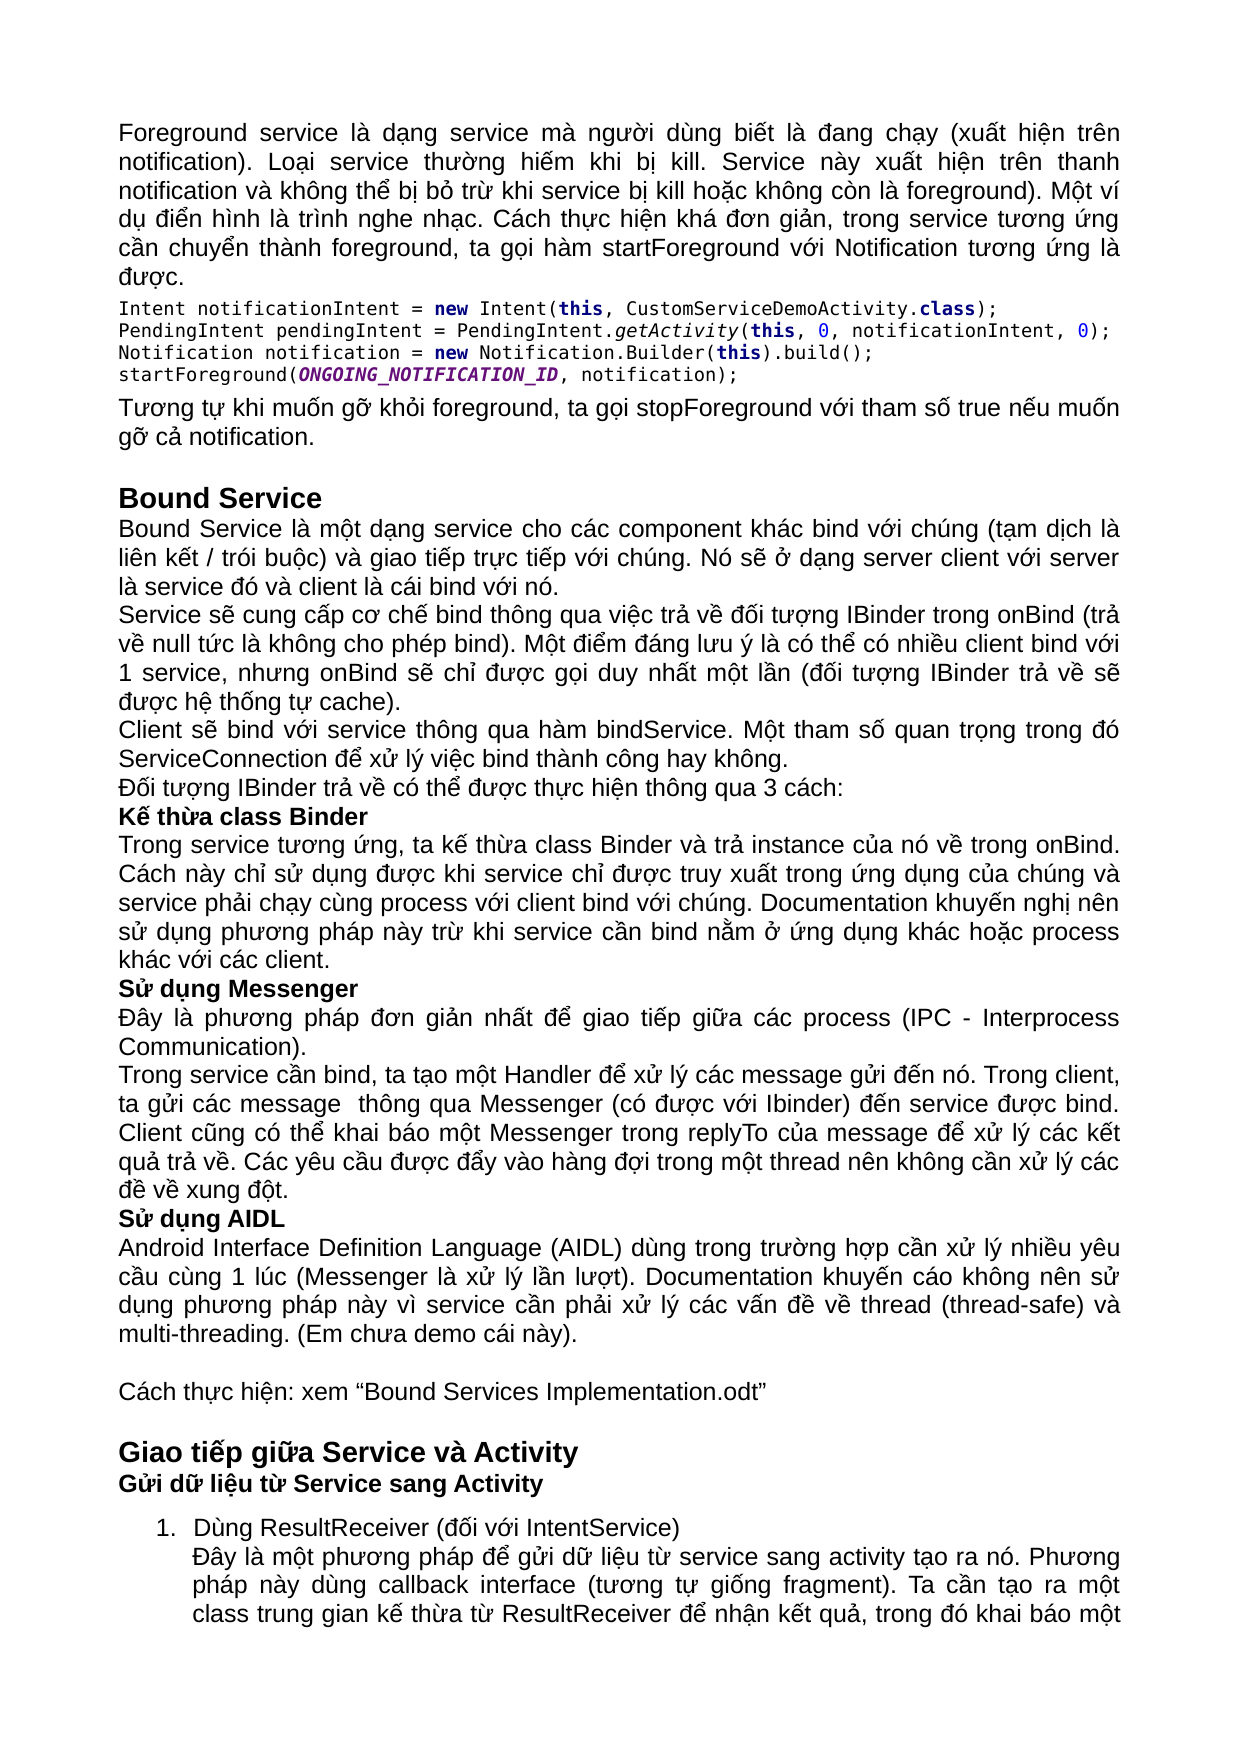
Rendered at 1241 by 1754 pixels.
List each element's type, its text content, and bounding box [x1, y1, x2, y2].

text Gửi dữ liệu từ Service sang Activity [118, 1469, 1122, 1498]
text Giao tiếp giữa Service và Activity [118, 1435, 1122, 1469]
text Đây là phương pháp đơn giản nhất để giao tiếp giữa các process (IPC - Interprocess Communication). [118, 1003, 1122, 1060]
text Kế thừa class Binder [118, 802, 1122, 830]
text PendingIntent pendingIntent = PendingIntent.getActivity(this, 0, notificationIntent, 0); [118, 320, 1122, 342]
text Client sẽ bind với service thông qua hàm bindService. Một tham số quan trọng trong đó ServiceConnection để xử lý việc bind thành công hay không. [118, 715, 1122, 773]
text Trong service cần bind, ta tạo một Handler để xử lý các message gửi đến nó. Trong client, ta gửi các message thông qua Messenger (có được với Ibinder) đến service được bind. Client cũng có thể khai báo một Messenger trong replyTo của message để xử lý các kết quả trả về. Các yêu cầu được đẩy vào hàng đợi trong một thread nên không cần xử lý các đề về xung đột. [118, 1060, 1122, 1204]
text Sử dụng AIDL [118, 1204, 1122, 1233]
text Bound Service là một dạng service cho các component khác bind với chúng (tạm dịch là liên kết / trói buộc) và giao tiếp trực tiếp với chúng. Nó sẽ ở dạng server client với server là service đó và client là cái bind với nó. [118, 514, 1122, 600]
text Đối tượng IBinder trả về có thể được thực hiện thông qua 3 cách: [118, 773, 1122, 802]
text Tương tự khi muốn gỡ khỏi foreground, ta gọi stopForeground với tham số true nếu muốn gỡ cả notification. [118, 393, 1122, 451]
text Cách thực hiện: xem “Bound Services Implementation.odt” [118, 1377, 1122, 1405]
list Dùng ResultReceiver (đối với IntentService) [156, 1513, 1122, 1541]
text Android Interface Definition Language (AIDL) dùng trong trường hợp cần xử lý nhiều yêu cầu cùng 1 lúc (Messenger là xử lý lần lượt). Documentation khuyến cáo không nên sử dụng phương pháp này vì service cần phải xử lý các vấn đề về thread (thread-safe) và multi-threading. (Em chưa demo cái này). [118, 1233, 1122, 1348]
text Service sẽ cung cấp cơ chế bind thông qua việc trả về đối tượng IBinder trong onBind (trả về null tức là không cho phép bind). Một điểm đáng lưu ý là có thể có nhiều client bind với 1 service, nhưng onBind sẽ chỉ được gọi duy nhất một lần (đối tượng IBinder trả về sẽ được hệ thống tự cache). [118, 600, 1122, 715]
text Notification notification = new Notification.Builder(this).build(); [118, 342, 1122, 364]
text Bound Service [118, 481, 1122, 514]
text Intent notificationIntent = new Intent(this, CustomServiceDemoActivity.class); [118, 298, 1122, 320]
text startForeground(ONGOING_NOTIFICATION_ID, notification); [118, 364, 1122, 386]
text Đây là một phương pháp để gửi dữ liệu từ service sang activity tạo ra nó. Phương pháp này dùng callback interface (tương tự giống fragment). Ta cần tạo ra một class trung gian kế thừa từ ResultReceiver để nhận kết quả, trong đó khai báo một [192, 1541, 1122, 1628]
text Trong service tương ứng, ta kế thừa class Binder và trả instance của nó về trong onBind. Cách này chỉ sử dụng được khi service chỉ được truy xuất trong ứng dụng của chúng và service phải chạy cùng process với client bind với chúng. Documentation khuyến nghị nên sử dụng phương pháp này trừ khi service cần bind nằm ở ứng dụng khác hoặc process khác với các client. [118, 830, 1122, 974]
text Foreground service là dạng service mà người dùng biết là đang chạy (xuất hiện trên notification). Loại service thường hiếm khi bị kill. Service này xuất hiện trên thanh notification và không thể bị bỏ trừ khi service bị kill hoặc không còn là foreground). Một ví dụ điển hình là trình nghe nhạc. Cách thực hiện khá đơn giản, trong service tương ứng cần chuyển thành foreground, ta gọi hàm startForeground với Notification tương ứng là được. [118, 118, 1122, 291]
text Sử dụng Messenger [118, 974, 1122, 1003]
